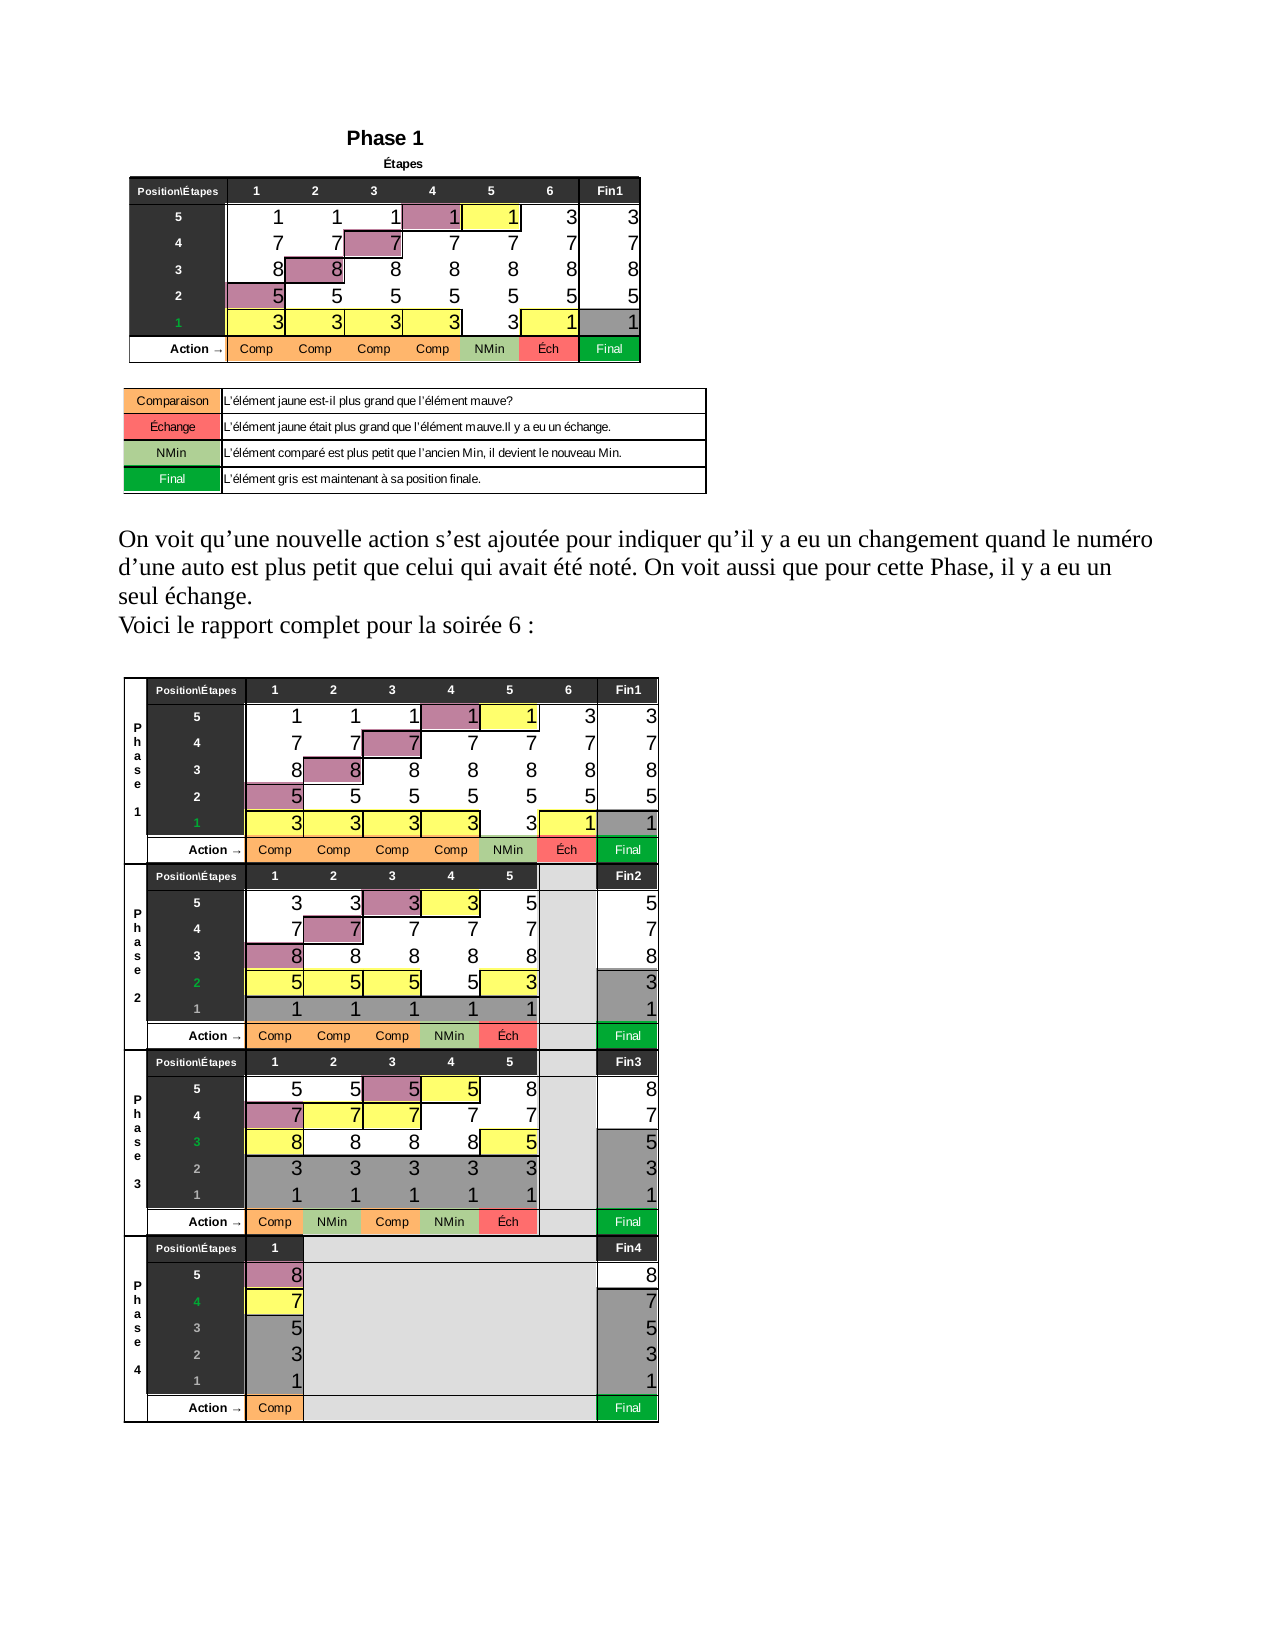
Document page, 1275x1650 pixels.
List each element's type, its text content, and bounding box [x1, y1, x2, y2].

text On voit qu’une nouvelle action s’est ajoutée pour indiquer qu’il y a eu un changement quand le numéro d’une auto est plus petit que celui qui avait été noté. On voit aussi que pour cette Phase, il y a eu un seul échange. [118, 524, 1157, 610]
text Voici le rapport complet pour la soirée 6 : [118, 610, 1157, 639]
